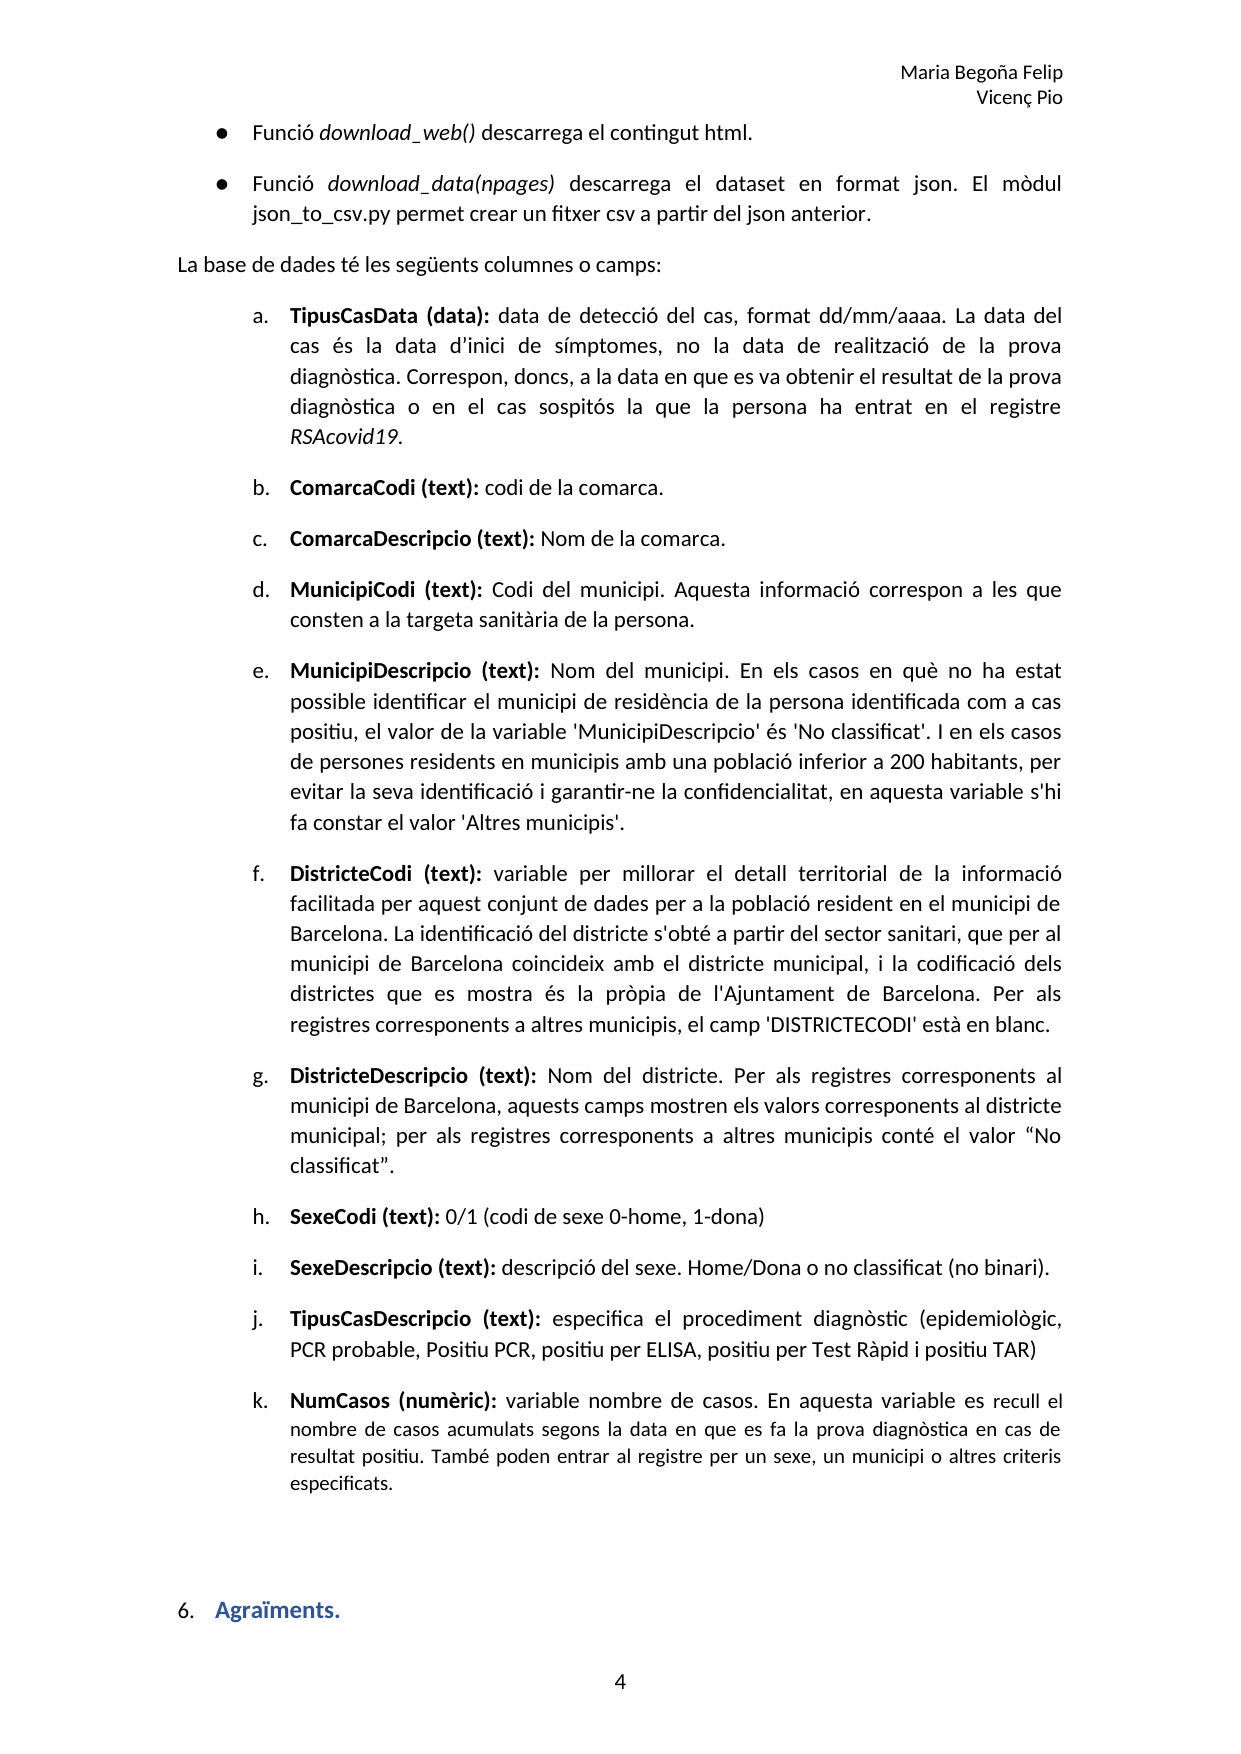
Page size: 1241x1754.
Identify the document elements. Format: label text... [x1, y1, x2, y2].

list SexeCodi (text): 0/1 (codi de sexe 0-home, 1-dona) [252, 1202, 1063, 1230]
list MunicipiCodi (text): Codi del municipi. Aquesta informació correspon a les que consten a la targeta sanitària de la persona. [252, 575, 1063, 633]
list MunicipiDescripcio (text): Nom del municipi. En els casos en què no ha estat possible identificar el municipi de residència de la persona identificada com a cas positiu, el valor de la variable 'MunicipiDescripcio' és 'No classificat'. I en els casos de persones residents en municipis amb una població inferior a 200 habitants, per evitar la seva identificació i garantir-ne la confidencialitat, en aquesta variable s'hi fa constar el valor 'Altres municipis'. [252, 657, 1063, 836]
list NumCasos (numèric): variable nombre de casos. En aquesta variable es recull el nombre de casos acumulats segons la data en que es fa la prova diagnòstica en cas de resultat positiu. També poden entrar al registre per un sexe, un municipi o altres criteris especificats. [252, 1386, 1063, 1496]
list Funció download_web() descarrega el contingut html. [215, 118, 1063, 146]
list Funció download_data(npages) descarrega el dataset en format json. El mòdul json_to_csv.py permet crear un fitxer csv a partir del json anterior. [215, 169, 1063, 227]
list Agraïments. [177, 1594, 1063, 1625]
list DistricteDescripcio (text): Nom del districte. Per als registres corresponents al municipi de Barcelona, aquests camps mostren els valors corresponents al districte municipal; per als registres corresponents a altres municipis conté el valor “No classificat”. [252, 1061, 1063, 1179]
list TipusCasDescripcio (text): especifica el procediment diagnòstic (epidemiològic, PCR probable, Positiu PCR, positiu per ELISA, positiu per Test Ràpid i positiu TAR) [252, 1304, 1063, 1363]
text La base de dades té les següents columnes o camps: [177, 250, 1063, 278]
list DistricteCodi (text): variable per millorar el detall territorial de la informació facilitada per aquest conjunt de dades per a la població resident en el municipi de Barcelona. La identificació del districte s'obté a partir del sector sanitari, que per al municipi de Barcelona coincideix amb el districte municipal, i la codificació dels districtes que es mostra és la pròpia de l'Ajuntament de Barcelona. Per als registres corresponents a altres municipis, el camp 'DISTRICTECODI' està en blanc. [252, 859, 1063, 1038]
list ComarcaCodi (text): codi de la comarca. [252, 473, 1063, 501]
list TipusCasData (data): data de detecció del cas, format dd/mm/aaaa. La data del cas és la data d’inici de símptomes, no la data de realització de la prova diagnòstica. Correspon, doncs, a la data en que es va obtenir el resultat de la prova diagnòstica o en el cas sospitós la que la persona ha entrat en el registre RSAcovid19. [252, 301, 1063, 450]
list ComarcaDescripcio (text): Nom de la comarca. [252, 524, 1063, 552]
list SexeDescripcio (text): descripció del sexe. Home/Dona o no classificat (no binari). [252, 1253, 1063, 1281]
